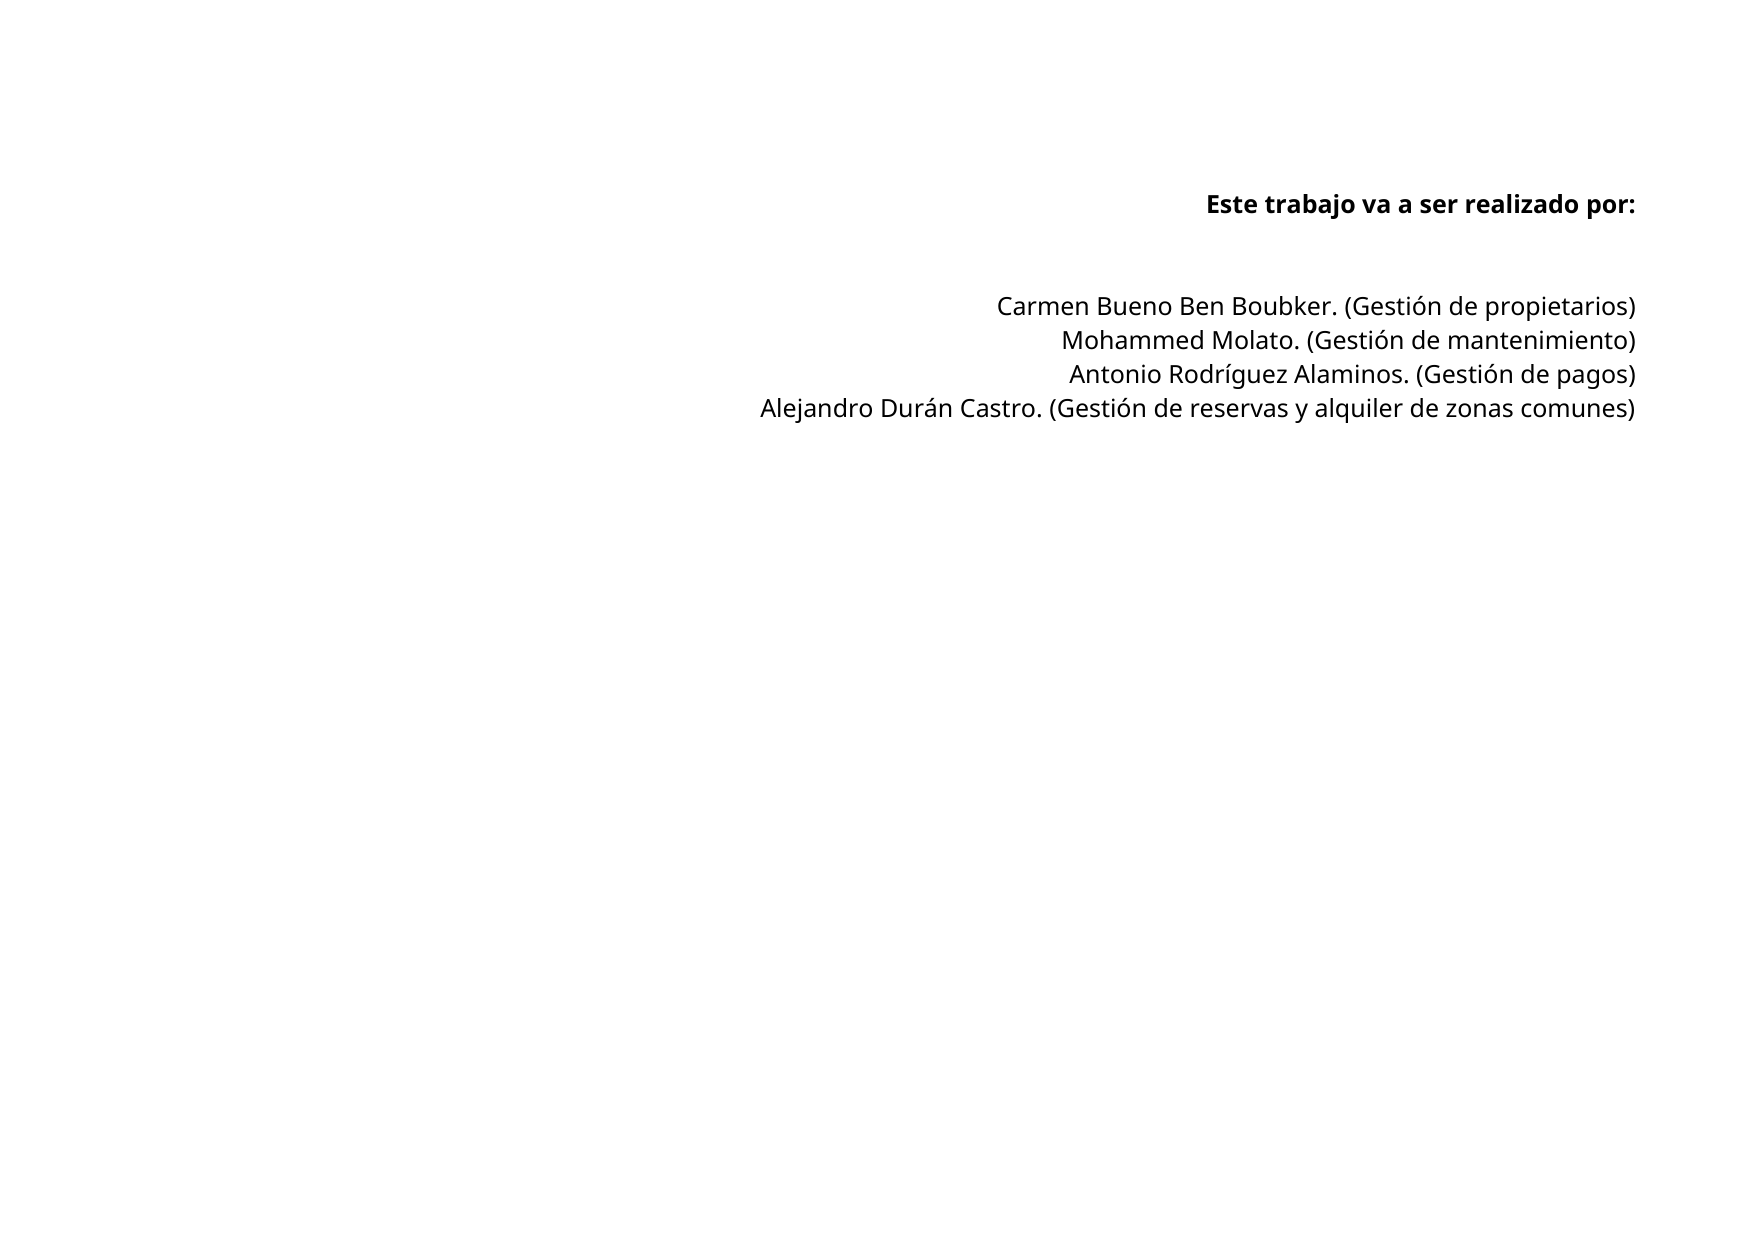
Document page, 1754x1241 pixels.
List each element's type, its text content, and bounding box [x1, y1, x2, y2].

text Este trabajo va a ser realizado por: [118, 186, 1636, 220]
text Alejandro Durán Castro. (Gestión de reservas y alquiler de zonas comunes) [118, 391, 1636, 425]
text Carmen Bueno Ben Boubker. (Gestión de propietarios) [118, 288, 1636, 322]
text Antonio Rodríguez Alaminos. (Gestión de pagos) [118, 357, 1636, 391]
text Mohammed Molato. (Gestión de mantenimiento) [118, 322, 1636, 357]
